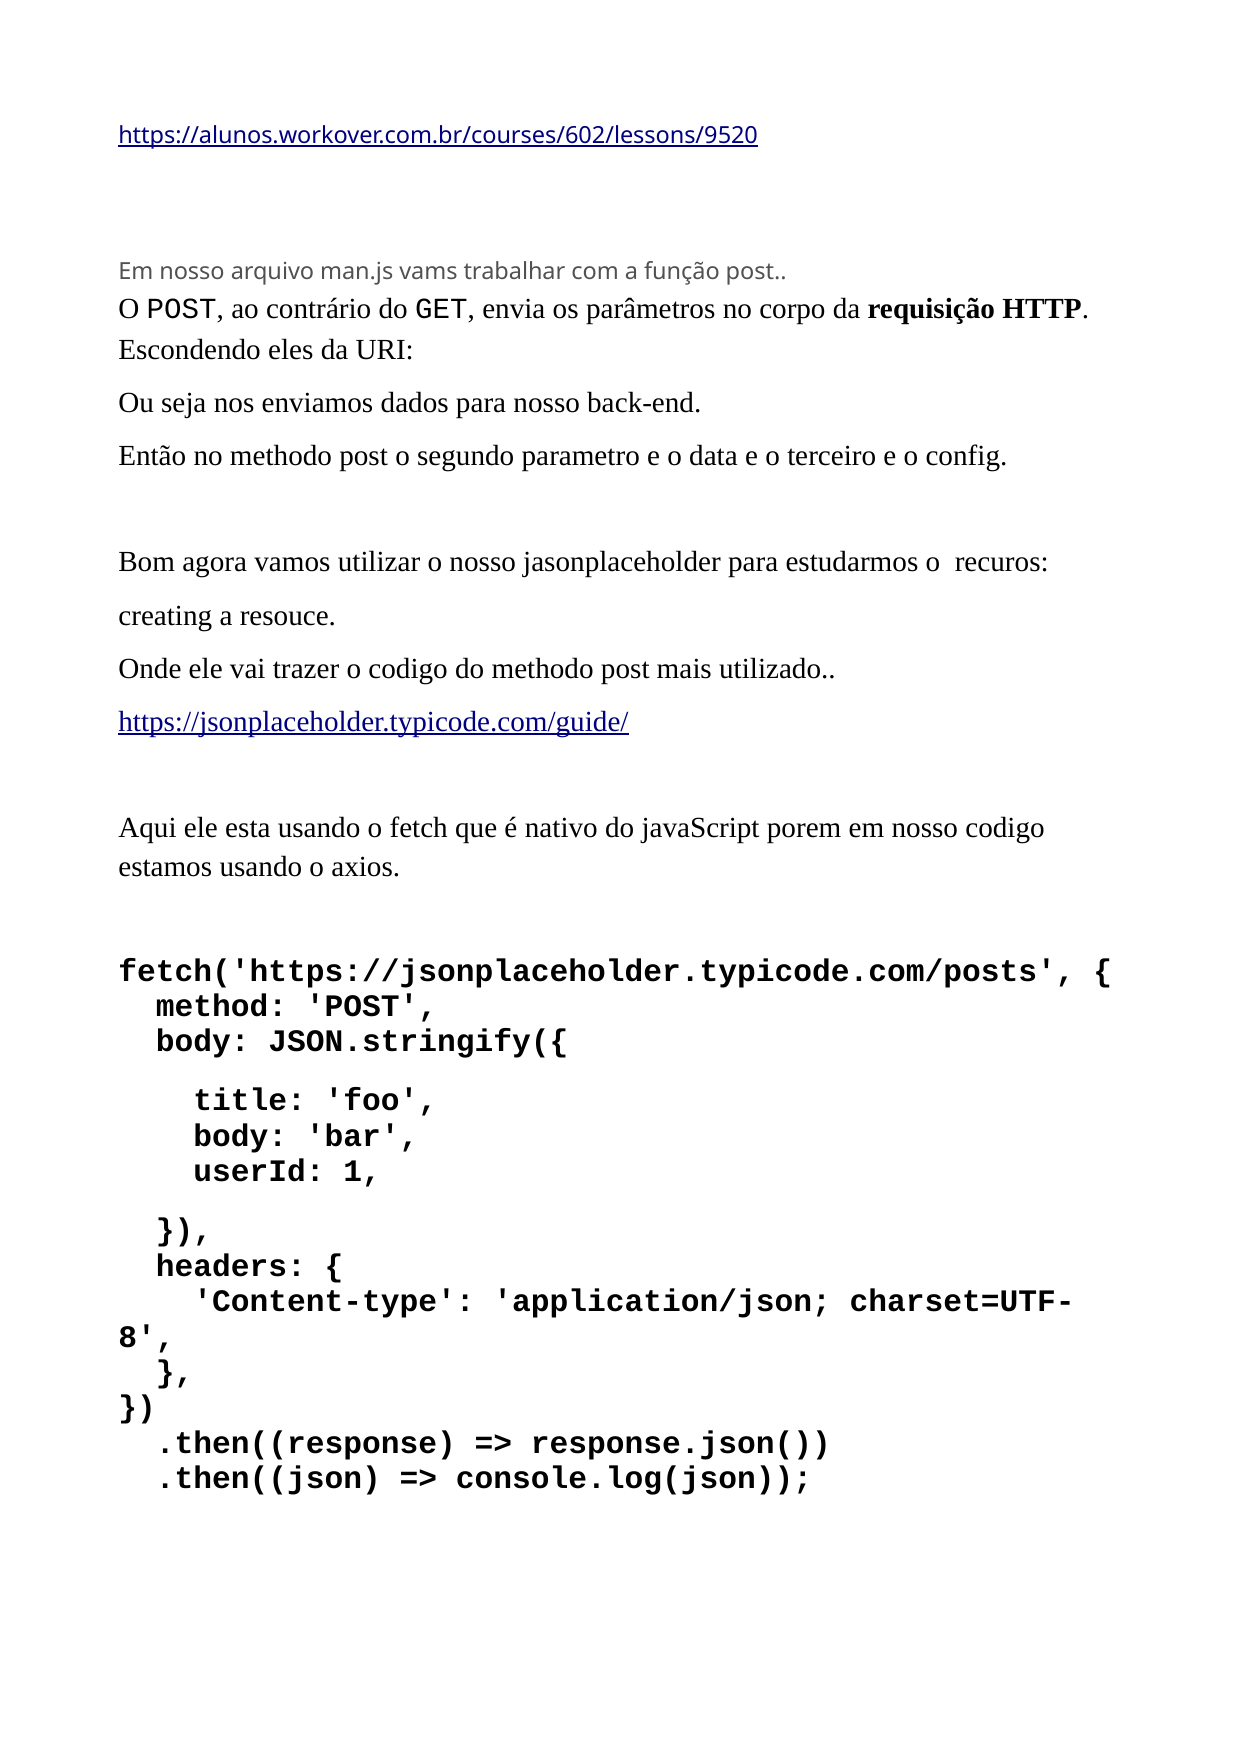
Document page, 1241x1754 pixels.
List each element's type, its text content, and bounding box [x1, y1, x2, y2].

text Onde ele vai trazer o codigo do methodo post mais utilizado.. [118, 651, 1122, 684]
text .then((json) => console.log(json)); [118, 1463, 1122, 1498]
text }) [118, 1392, 1122, 1427]
text .then((response) => response.json()) [118, 1427, 1122, 1463]
text }, [118, 1356, 1122, 1392]
text Então no methodo post o segundo parametro e o data e o terceiro e o config. [118, 438, 1122, 472]
text }), [118, 1215, 1122, 1250]
text Em nosso arquivo man.js vams trabalhar com a função post.. [118, 254, 1122, 286]
text Bom agora vamos utilizar o nosso jasonplaceholder para estudarmos o recuros: [118, 544, 1122, 578]
text https://jsonplaceholder.typicode.com/guide/ [118, 704, 1122, 737]
text body: 'bar', [118, 1120, 1122, 1156]
text title: 'foo', [118, 1085, 1122, 1120]
text creating a resouce. [118, 598, 1122, 631]
text https://alunos.workover.com.br/courses/602/lessons/9520 [118, 118, 1122, 150]
text Aqui ele esta usando o fetch que é nativo do javaScript porem em nosso codigo estamos usando o axios. [118, 810, 1122, 882]
text body: JSON.stringify({ [118, 1026, 1122, 1061]
text headers: { [118, 1250, 1122, 1286]
text 'Content-type': 'application/json; charset=UTF-8', [118, 1286, 1122, 1356]
text userId: 1, [118, 1156, 1122, 1191]
text fetch('https://jsonplaceholder.typicode.com/posts', { [118, 955, 1122, 990]
text method: 'POST', [118, 990, 1122, 1026]
text O POST, ao contrário do GET, envia os parâmetros no corpo da requisição HTTP. Escondendo eles da URI: [118, 291, 1122, 366]
text Ou seja nos enviamos dados para nosso back-end. [118, 385, 1122, 419]
